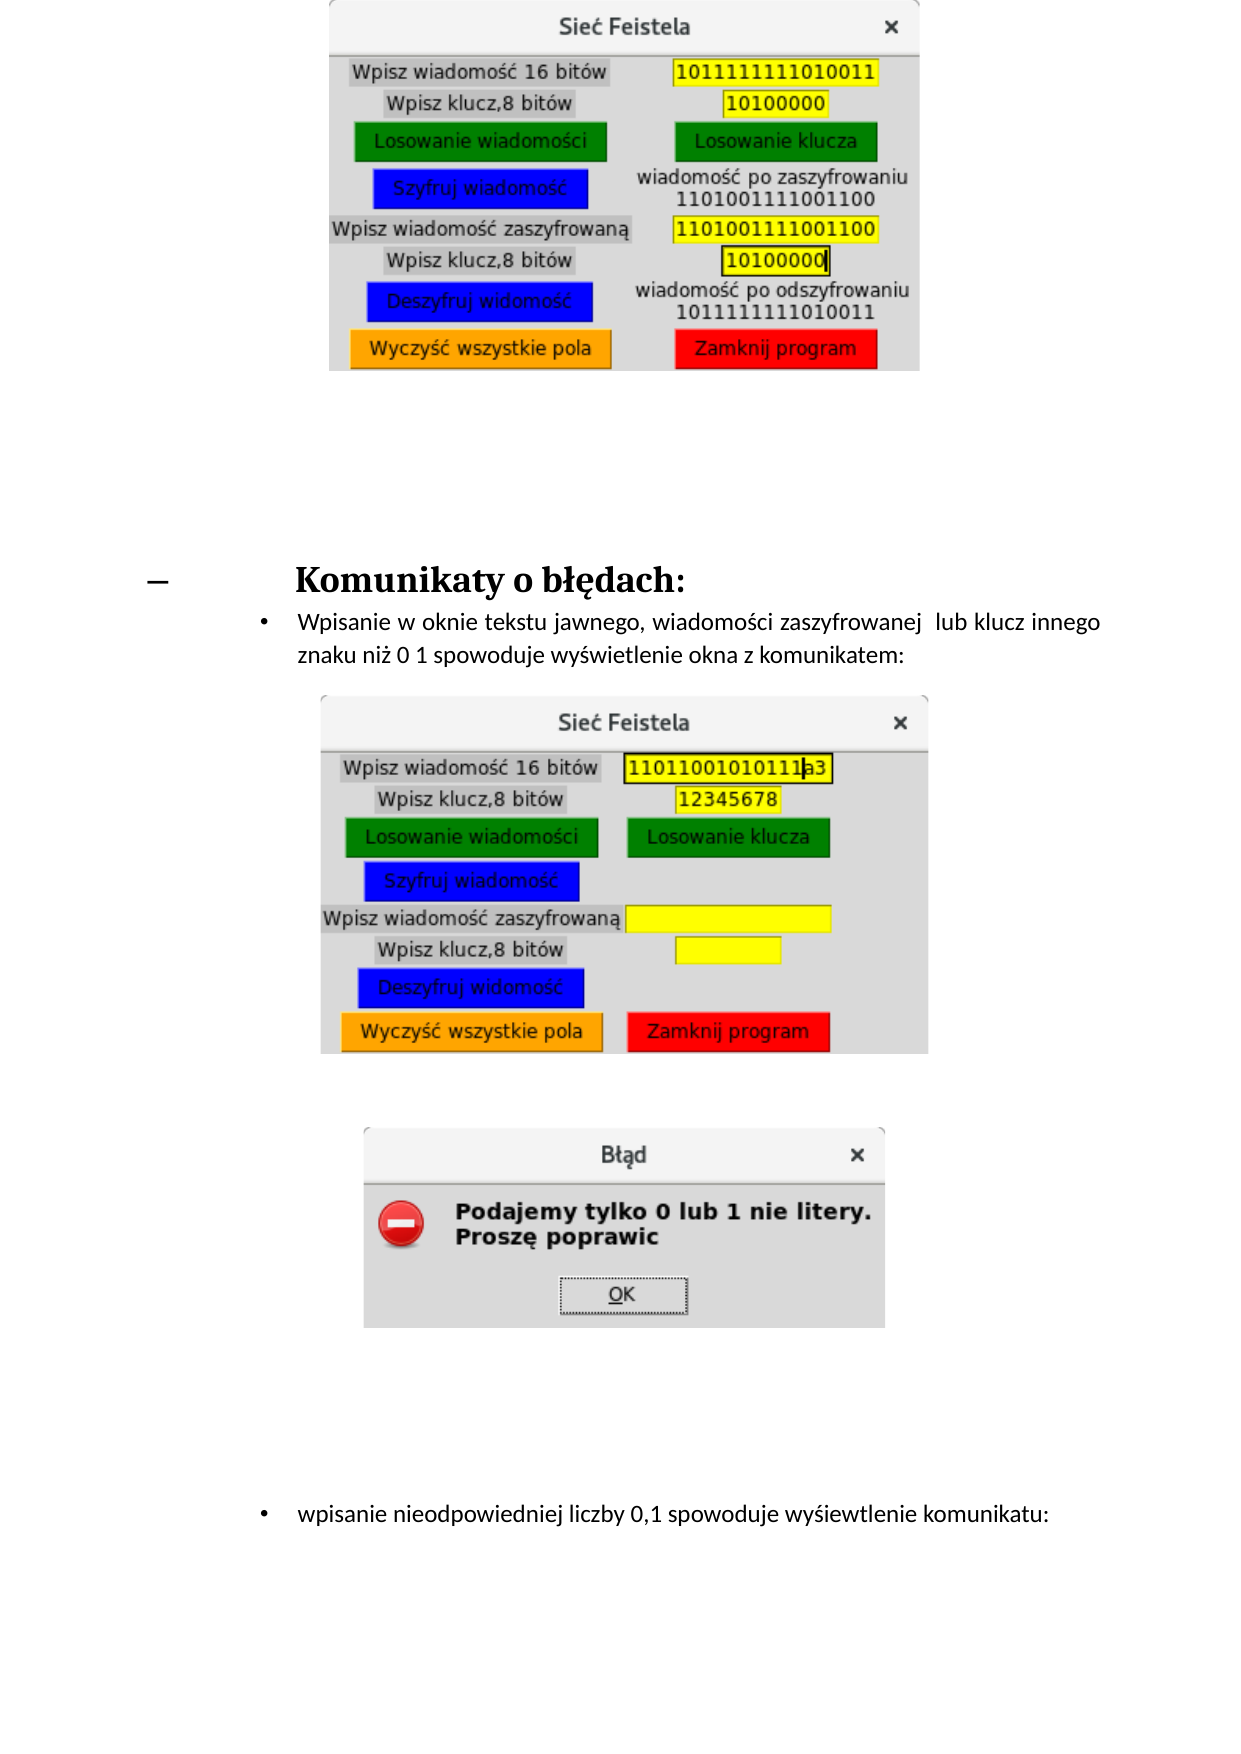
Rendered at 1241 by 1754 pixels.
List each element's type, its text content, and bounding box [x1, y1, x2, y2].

list wpisanie nieodpowiedniej liczby 0,1 spowoduje wyśiewtlenie komunikatu: [260, 1498, 1101, 1529]
picture [329, 0, 920, 371]
picture [363, 1127, 886, 1328]
list Wpisanie w oknie tekstu jawnego, wiadomości zaszyfrowanej lub klucz innego znaku niż 0 1 spowoduje wyświetlenie okna z komunikatem: [260, 606, 1101, 670]
subtitle Komunikaty o błędach: [147, 558, 1101, 601]
picture [320, 695, 929, 1054]
